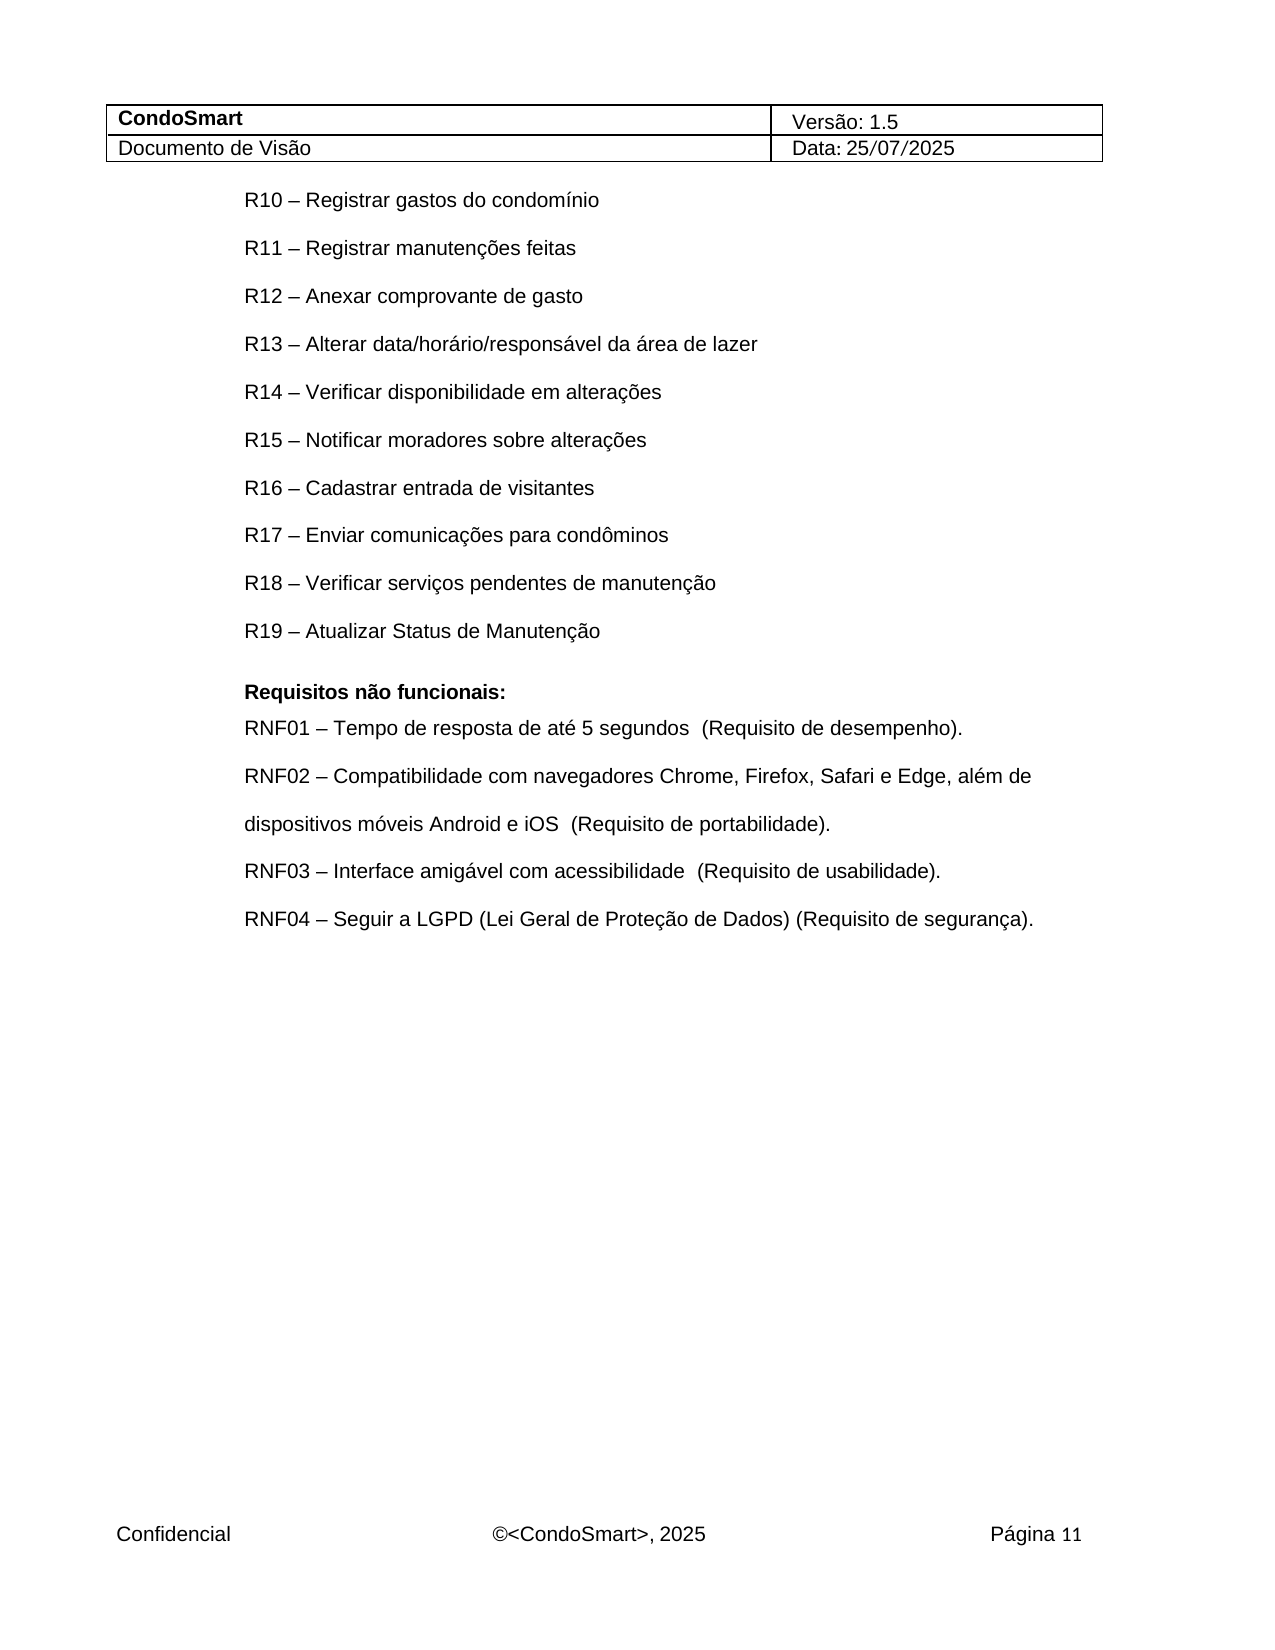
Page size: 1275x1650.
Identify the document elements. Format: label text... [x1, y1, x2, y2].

subtitle Requisitos não funcionais: [244, 679, 1125, 703]
text R10 – Registrar gastos do condomínio R11 – Registrar manutenções feitas R12 – Anexar comprovante de gasto R13 – Alterar data/horário/responsável da área de lazer R14 – Verificar disponibilidade em alterações R15 – Notificar moradores sobre alterações R16 – Cadastrar entrada de visitantes R17 – Enviar comunicações para condôminos R18 – Verificar serviços pendentes de manutenção R19 – Atualizar Status de Manutenção [244, 188, 1125, 643]
text RNF01 – Tempo de resposta de até 5 segundos (Requisito de desempenho). RNF02 – Compatibilidade com navegadores Chrome, Firefox, Safari e Edge, além de dispositivos móveis Android e iOS (Requisito de portabilidade). RNF03 – Interface amigável com acessibilidade (Requisito de usabilidade). RNF04 – Seguir a LGPD (Lei Geral de Proteção de Dados) (Requisito de segurança). [244, 716, 1079, 931]
